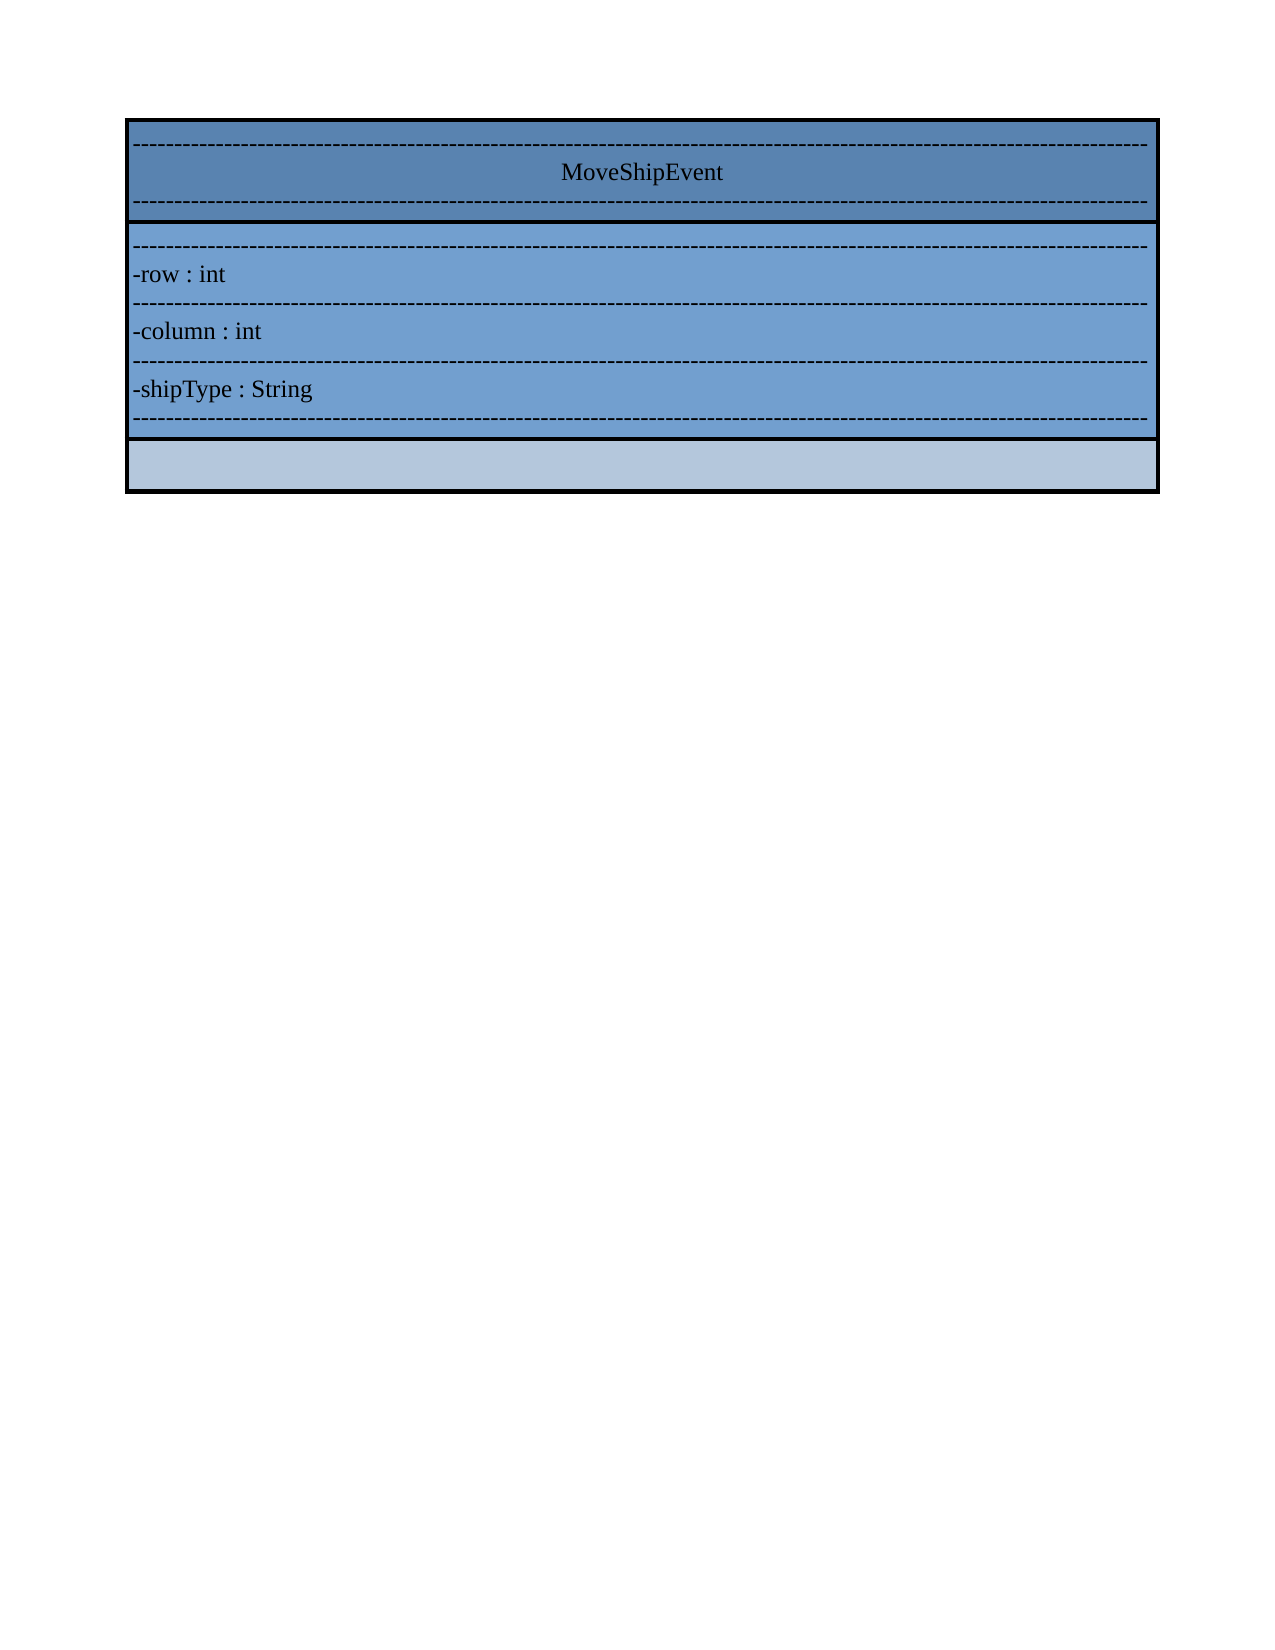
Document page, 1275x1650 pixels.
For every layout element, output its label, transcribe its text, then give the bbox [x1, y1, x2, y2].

table_header -------------------------------------------------------------------------------------------------------------------------- MoveShipEvent -------------------------------------------------------------------------------------------------------------------------- [129, 122, 1156, 220]
table_cell -------------------------------------------------------------------------------------------------------------------------- -row : int -------------------------------------------------------------------------------------------------------------------------- -column : int -------------------------------------------------------------------------------------------------------------------------- -shipType : String -------------------------------------------------------------------------------------------------------------------------- [129, 224, 1156, 437]
table_cell [129, 441, 1156, 489]
